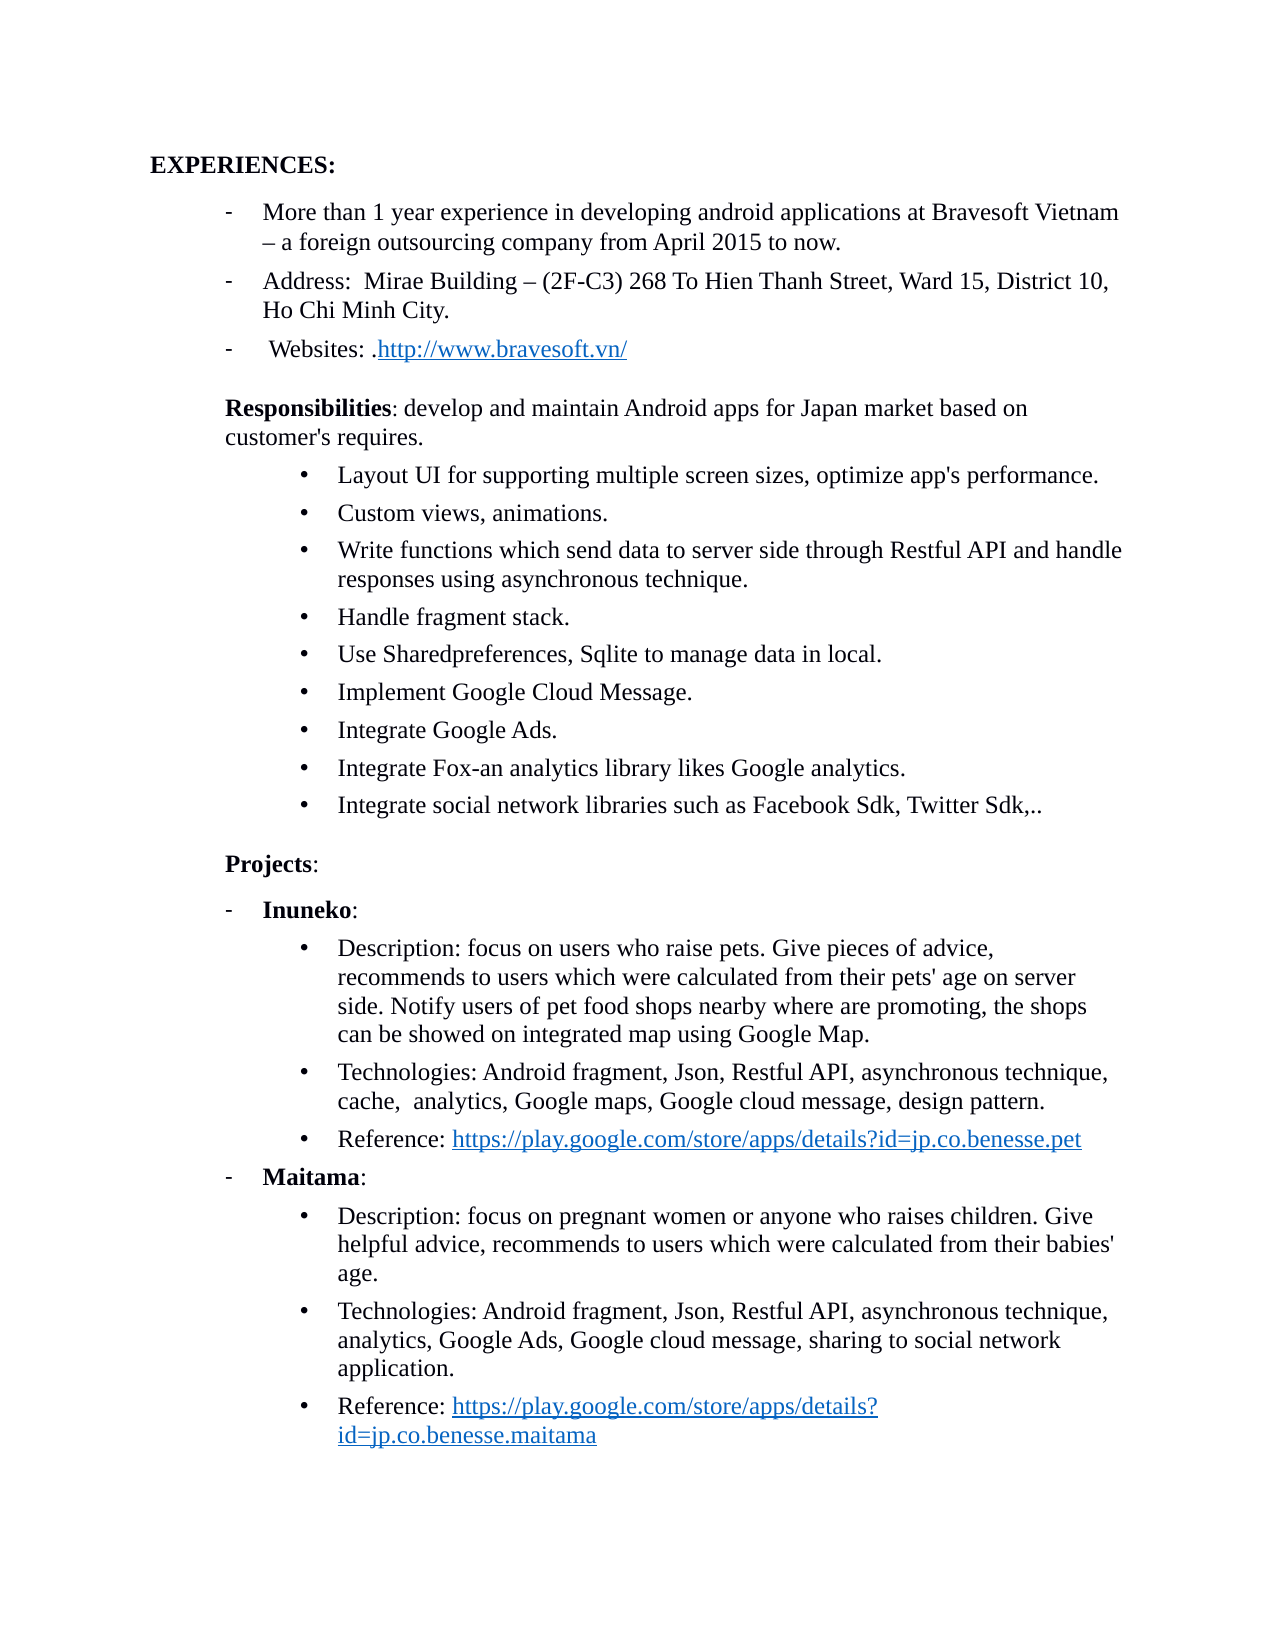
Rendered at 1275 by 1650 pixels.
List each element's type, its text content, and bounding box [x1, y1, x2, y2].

list Integrate Google Ads. [300, 715, 1125, 744]
list More than 1 year experience in developing android applications at Bravesoft Vietnam – a foreign outsourcing company from April 2015 to now. [225, 197, 1125, 256]
list Maitama: [225, 1161, 1125, 1192]
list Layout UI for supporting multiple screen sizes, optimize app's performance. [300, 460, 1125, 489]
list Write functions which send data to server side through Restful API and handle responses using asynchronous technique. [300, 535, 1125, 593]
list Technologies: Android fragment, Json, Restful API, asynchronous technique, cache, analytics, Google maps, Google cloud message, design pattern. [300, 1057, 1125, 1115]
list Description: focus on users who raise pets. Give pieces of advice, recommends to users which were calculated from their pets' age on server side. Notify users of pet food shops nearby where are promoting, the shops can be showed on integrated map using Google Map. [300, 933, 1125, 1048]
list Custom views, animations. [300, 498, 1125, 526]
text EXPERIENCES: [150, 150, 1125, 179]
list Implement Google Cloud Message. [300, 677, 1125, 706]
list Handle fragment stack. [300, 602, 1125, 631]
list Reference: https://play.google.com/store/apps/details?id=jp.co.benesse.pet [300, 1124, 1125, 1152]
list Use Sharedpreferences, Sqlite to manage data in local. [300, 639, 1125, 668]
list Address: Mirae Building – (2F-C3) 268 To Hien Thanh Street, Ward 15, District 10, Ho Chi Minh City. [225, 265, 1125, 324]
list Projects: [225, 849, 1125, 878]
list Technologies: Android fragment, Json, Restful API, asynchronous technique, analytics, Google Ads, Google cloud message, sharing to social network application. [300, 1296, 1125, 1382]
list Integrate social network libraries such as Facebook Sdk, Twitter Sdk,.. [300, 790, 1125, 819]
list Description: focus on pregnant women or anyone who raises children. Give helpful advice, recommends to users which were calculated from their babies' age. [300, 1201, 1125, 1287]
list Reference: https://play.google.com/store/apps/details?id=jp.co.benesse.maitama [300, 1391, 1125, 1449]
list Responsibilities: develop and maintain Android apps for Japan market based on customer's requires. [225, 393, 1125, 451]
list Inuneko: [225, 894, 1125, 924]
list Websites: .http://www.bravesoft.vn/ [225, 333, 1125, 363]
list Integrate Fox-an analytics library likes Google analytics. [300, 753, 1125, 781]
